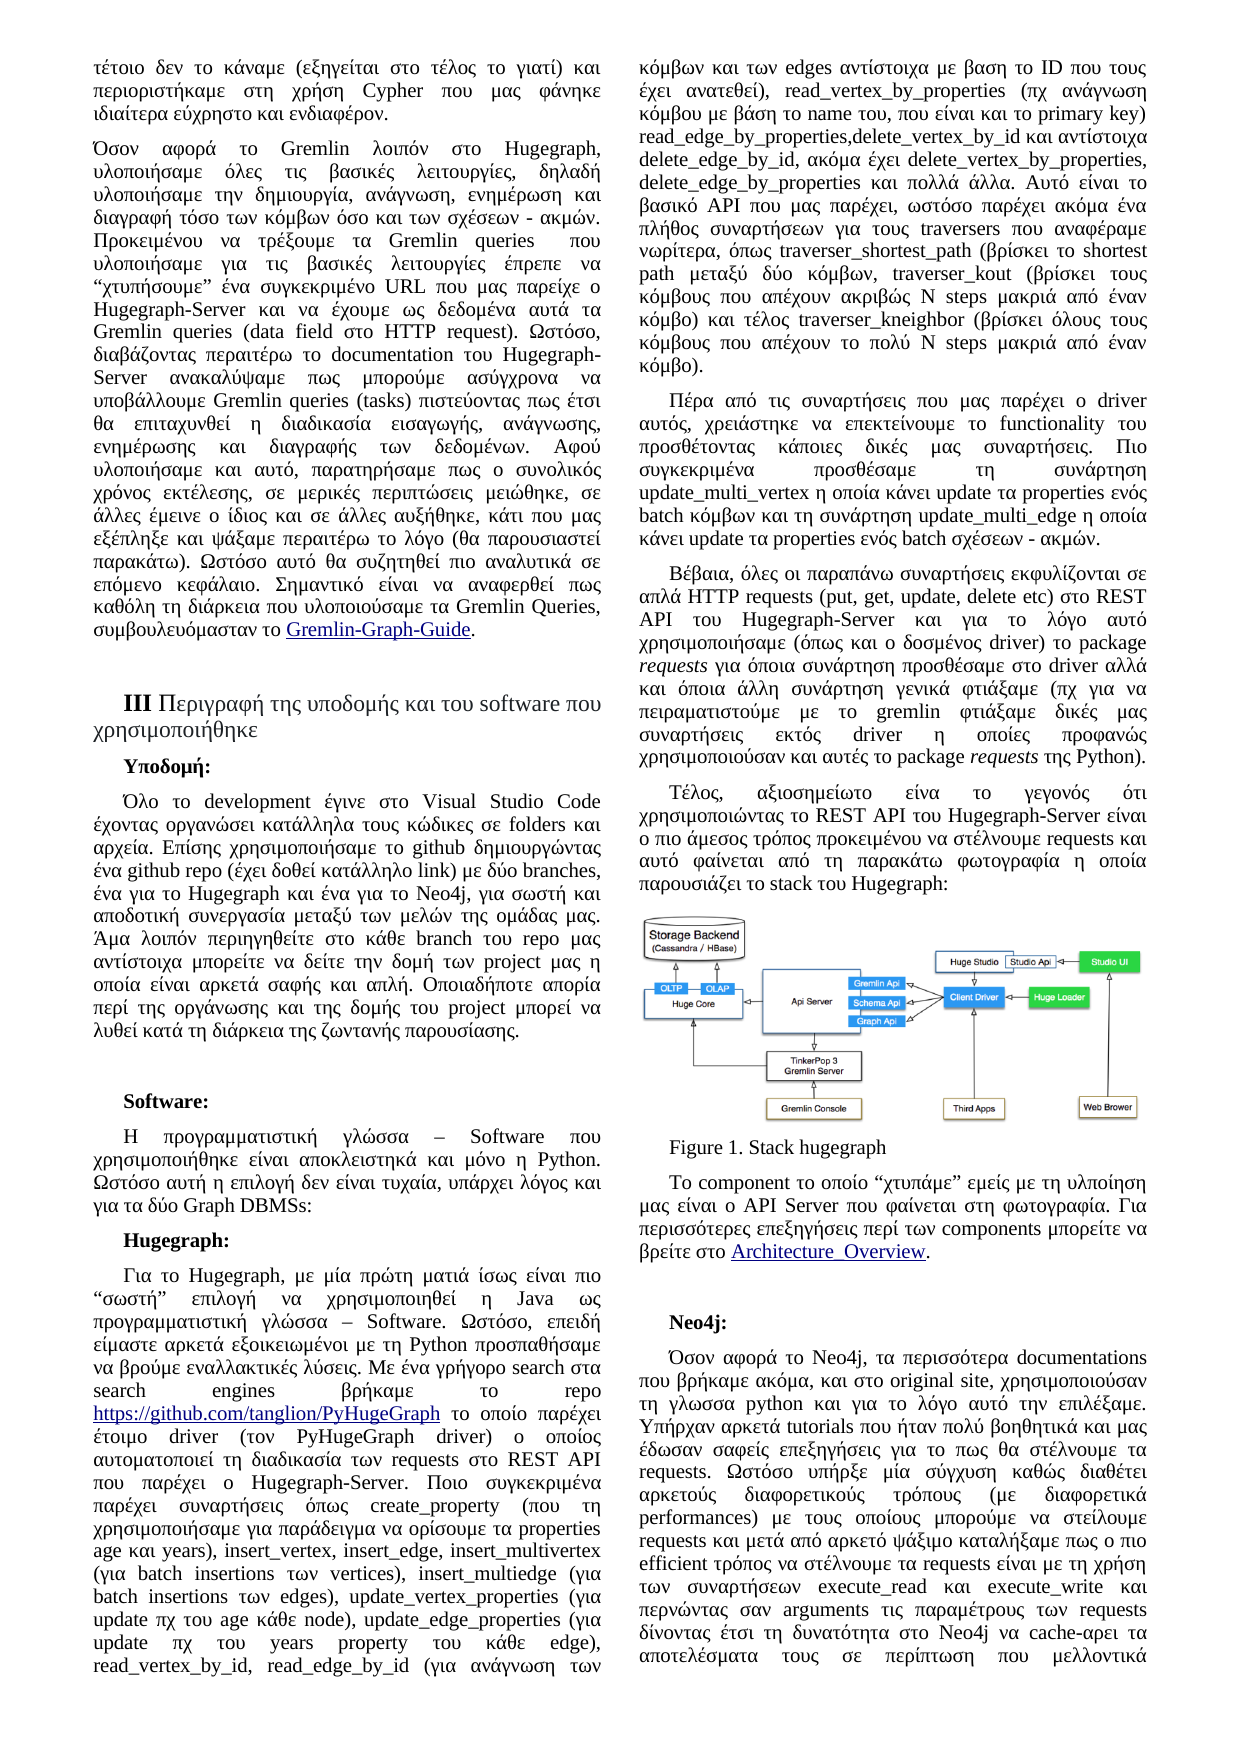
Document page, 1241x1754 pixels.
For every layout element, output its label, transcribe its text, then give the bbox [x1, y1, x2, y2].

text κόμβων και των edges αντίστοιχα με βαση το ID που τους έχει ανατεθεί), read_vertex_by_properties (πχ ανάγνωση κόμβου με βάση το name του, που είναι και το primary key) read_edge_by_properties,delete_vertex_by_id και αντίστοιχα delete_edge_by_id, ακόμα έχει delete_vertex_by_properties, delete_edge_by_properties και πολλά άλλα. Αυτό είναι το βασικό API που μας παρέχει, ωστόσο παρέχει ακόμα ένα πλήθος συναρτήσεων για τους traversers που αναφέραμε νωρίτερα, όπως traverser_shortest_path (βρίσκει το shortest path μεταξύ δύο κόμβων, traverser_kout (βρίσκει τους κόμβους που απέχουν ακριβώς Ν steps μακριά από έναν κόμβο) και τέλος traverser_kneighbor (βρίσκει όλους τους κόμβους που απέχουν το πολύ Ν steps μακριά από έναν κόμβο). [639, 56, 1147, 377]
text Neo4j: [639, 1311, 1147, 1334]
text Υποδομή: [93, 755, 601, 778]
text Τέλος, αξιοσημείωτο είνα το γεγονός ότι χρησιμοποιώντας το REST API του Hugegraph-Server είναι ο πιο άμεσος τρόπος προκειμένου να στέλνουμε requests και αυτό φαίνεται από τη παρακάτω φωτογραφία η οποία παρουσιάζει το stack του Hugegraph: [639, 781, 1147, 895]
text Για το Hugegraph, με μία πρώτη ματιά ίσως είναι πιο “σωστή” επιλογή να χρησιμοποιηθεί η Java ως προγραμματιστική γλώσσα – Software. Ωστόσο, επειδή είμαστε αρκετά εξοικειωμένοι με τη Python προσπαθήσαμε να βρούμε εναλλακτικές λύσεις. Με ένα γρήγορο search στα search engines βρήκαμε το repo https://github.com/tanglion/PyHugeGraph το οποίο παρέχει έτοιμο driver (τον PyHugeGraph driver) ο οποίος αυτοματοποιεί τη διαδικασία των requests στο REST API που παρέχει ο Hugegraph-Server. Ποιο συγκεκριμένα παρέχει συναρτήσεις όπως create_property (που τη χρησιμοποιήσαμε για παράδειγμα να ορίσουμε τα properties age και years), insert_vertex, insert_edge, insert_multivertex (για batch insertions των vertices), insert_multiedge (για batch insertions των edges), update_vertex_properties (για update πχ του age κάθε node), update_edge_properties (για update πχ του years property του κάθε edge), read_vertex_by_id, read_edge_by_id (για ανάγνωση των [93, 1264, 601, 1677]
text Figure 1. Stack hugegraph [639, 1124, 1147, 1159]
text Όλο το development έγινε στο Visual Studio Code έχοντας οργανώσει κατάλληλα τους κώδικες σε folders και αρχεία. Επίσης χρησιμοποιήσαμε το github δημιουργώντας ένα github repo (έχει δοθεί κατάλληλο link) με δύο branches, ένα για το Hugegraph και ένα για το Neo4j, για σωστή και αποδοτική συνεργασία μεταξύ των μελών της ομάδας μας. Άμα λοιπόν περιηγηθείτε στο κάθε branch του repo μας αντίστοιχα μπορείτε να δείτε την δομή των project μας η οποία είναι αρκετά σαφής και απλή. Οποιαδήποτε απορία περί της οργάνωσης και της δομής του project μπορεί να λυθεί κατά τη διάρκεια της ζωντανής παρουσίασης. [93, 790, 601, 1042]
text Το component το οποίο “χτυπάμε” εμείς με τη υλποίηση μας είναι ο API Server που φαίνεται στη φωτογραφία. Για περισσότερες επεξηγήσεις περί των components μπορείτε να βρείτε στο Architecture_Overview. [639, 1171, 1147, 1263]
text Η προγραμματιστική γλώσσα – Software που χρησιμοποιήθηκε είναι αποκλειστηκά και μόνο η Python. Ωστόσο αυτή η επιλογή δεν είναι τυχαία, υπάρχει λόγος και για τα δύο Graph DBMSs: [93, 1125, 601, 1217]
picture [638, 907, 1148, 1124]
text Όσον αφορά το Neo4j, τα περισσότερα documentations που βρήκαμε ακόμα, και στο original site, χρησιμοποιούσαν τη γλωσσα python και για το λόγο αυτό την επιλέξαμε. Υπήρχαν αρκετά tutorials που ήταν πολύ βοηθητικά και μας έδωσαν σαφείς επεξηγήσεις για το πως θα στέλνουμε τα requests. Ωστόσο υπήρξε μία σύγχυση καθώς διαθέτει αρκετούς διαφορετικούς τρόπους (με διαφορετικά performances) με τους οποίους μπορούμε να στείλουμε requests και μετά από αρκετό ψάξιμο καταλήξαμε πως ο πιο efficient τρόπος να στέλνουμε τα requests είναι με τη χρήση των συναρτήσεων execute_read και execute_write και περνώντας σαν arguments τις παραμέτρους των requests δίνοντας έτσι τη δυνατότητα στο Neo4j να cache-αρει τα αποτελέσματα τους σε περίπτωση που μελλοντικά [639, 1346, 1147, 1667]
text III Περιγραφή της υποδομής και του software που χρησιμοποιήθηκε [93, 689, 601, 742]
text Πέρα από τις συναρτήσεις που μας παρέχει ο driver αυτός, χρειάστηκε να επεκτείνουμε το functionality του προσθέτοντας κάποιες δικές μας συναρτήσεις. Πιο συγκεκριμένα προσθέσαμε τη συνάρτηση update_multi_vertex η οποία κάνει update τα properties ενός batch κόμβων και τη συνάρτηση update_multi_edge η οποία κάνει update τα properties ενός batch σχέσεων - ακμών. [639, 389, 1147, 550]
text τέτοιο δεν το κάναμε (εξηγείται στο τέλος το γιατί) και περιοριστήκαμε στη χρήση Cypher που μας φάνηκε ιδιαίτερα εύχρηστο και ενδιαφέρον. [93, 56, 601, 125]
text Βέβαια, όλες οι παραπάνω συναρτήσεις εκφυλίζονται σε απλά HTTP requests (put, get, update, delete etc) στο REST API του Hugegraph-Server και για το λόγο αυτό χρησιμοποιήσαμε (όπως και ο δοσμένος driver) το package requests για όποια συνάρτηση προσθέσαμε στο driver αλλά και όποια άλλη συνάρτηση γενικά φτιάξαμε (πχ για να πειραματιστούμε με το gremlin φτιάξαμε δικές μας συναρτήσεις εκτός driver η οποίες προφανώς χρησιμοποιούσαν και αυτές το package requests της Python). [639, 562, 1147, 768]
text Όσον αφορά το Gremlin λοιπόν στο Hugegraph, υλοποιήσαμε όλες τις βασικές λειτουργίες, δηλαδή υλοποιήσαμε την δημιουργία, ανάγνωση, ενημέρωση και διαγραφή τόσο των κόμβων όσο και των σχέσεων - ακμών. Προκειμένου να τρέξουμε τα Gremlin queries που υλοποιήσαμε για τις βασικές λειτουργίες έπρεπε να “χτυπήσουμε” ένα συγκεκριμένο URL που μας παρείχε ο Hugegraph-Server και να έχουμε ως δεδομένα αυτά τα Gremlin queries (data field στο HTTP request). Ωστόσο, διαβάζοντας περαιτέρω το documentation του Hugegraph-Server ανακαλύψαμε πως μπορούμε ασύγχρονα να υποβάλλουμε Gremlin queries (tasks) πιστεύοντας πως έτσι θα επιταχυνθεί η διαδικασία εισαγωγής, ανάγνωσης, ενημέρωσης και διαγραφής των δεδομένων. Αφού υλοποιήσαμε και αυτό, παρατηρήσαμε πως ο συνολικός χρόνος εκτέλεσης, σε μερικές περιπτώσεις μειώθηκε, σε άλλες έμεινε ο ίδιος και σε άλλες αυξήθηκε, κάτι που μας εξέπληξε και ψάξαμε περαιτέρω το λόγο (θα παρουσιαστεί παρακάτω). Ωστόσο αυτό θα συζητηθεί πιο αναλυτικά σε επόμενο κεφάλαιο. Σημαντικό είναι να αναφερθεί πως καθόλη τη διάρκεια που υλοποιούσαμε τα Gremlin Queries, συμβουλευόμασταν το Gremlin-Graph-Guide. [93, 137, 601, 641]
text Software: [93, 1090, 601, 1113]
text Hugegraph: [93, 1229, 601, 1252]
